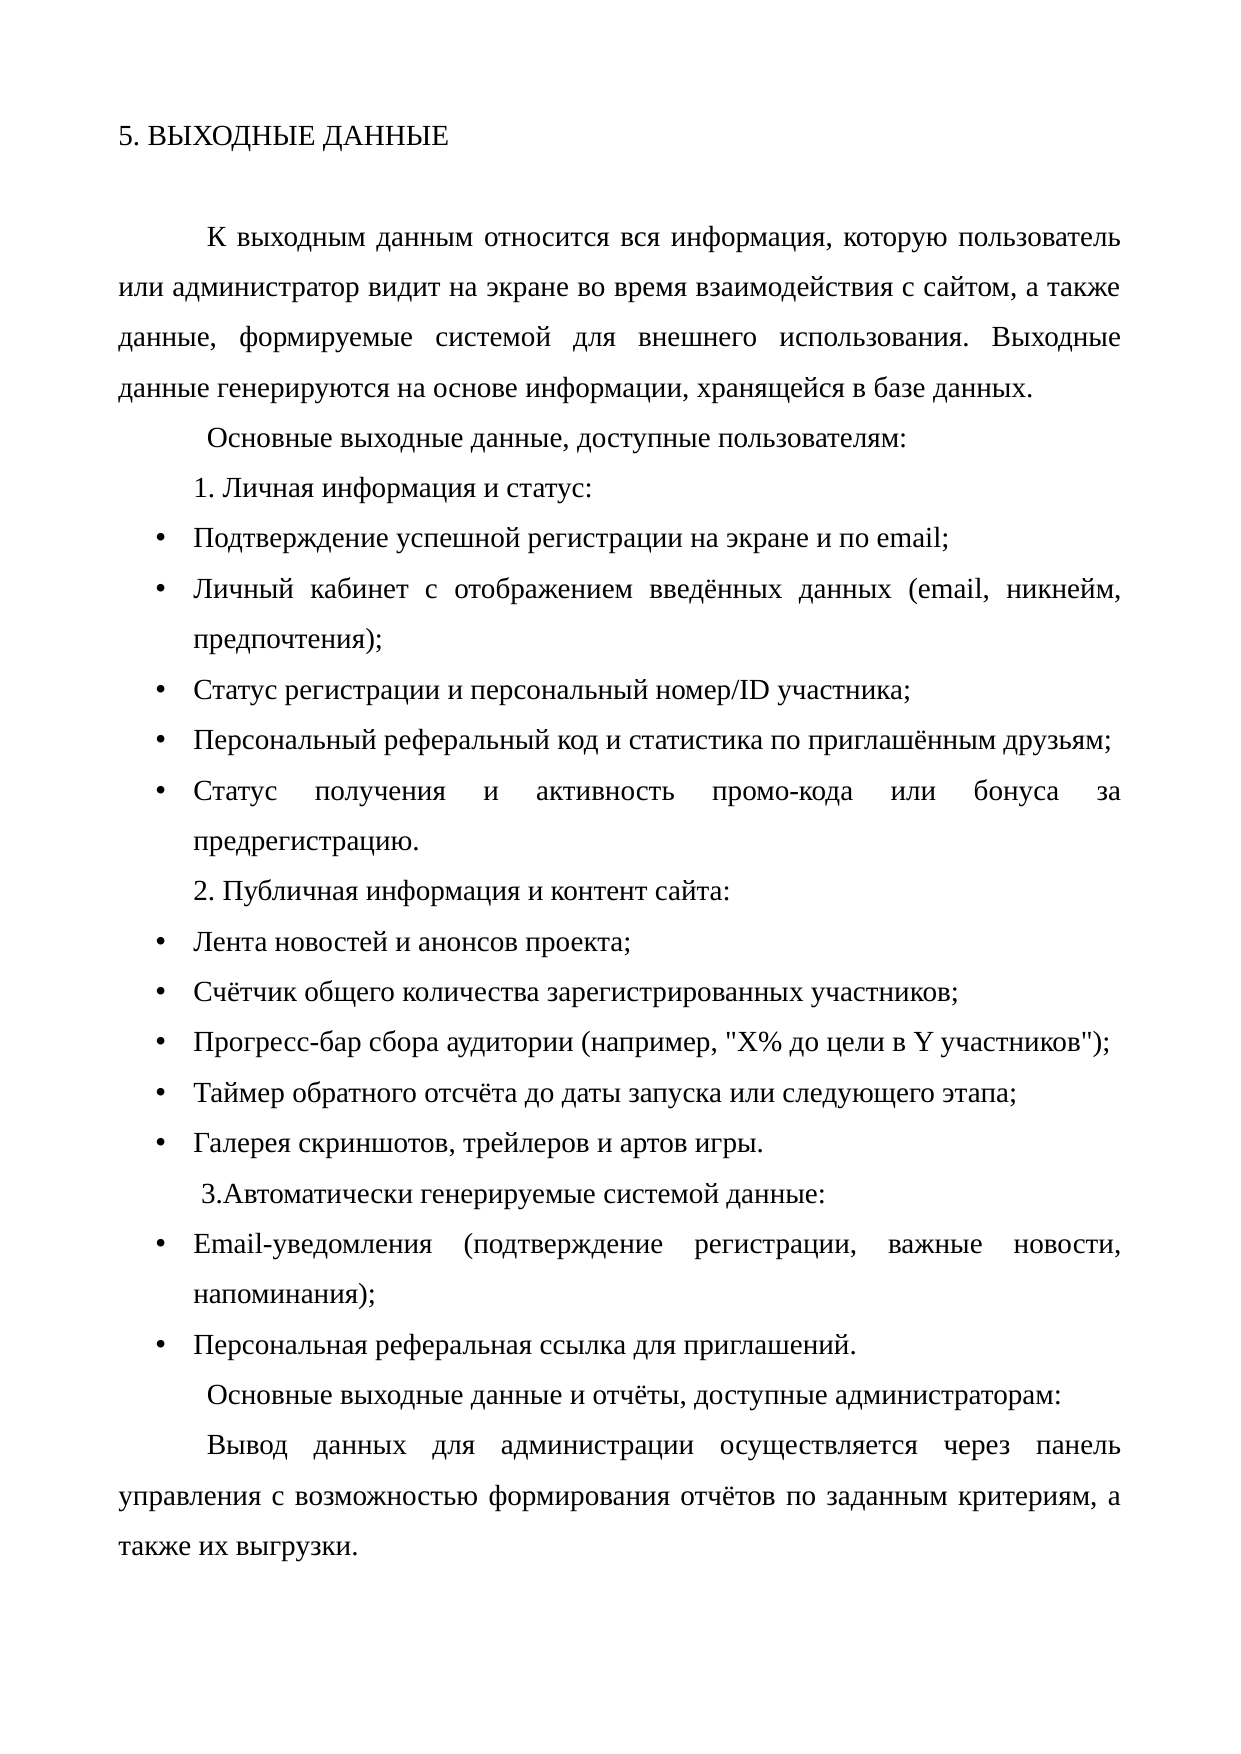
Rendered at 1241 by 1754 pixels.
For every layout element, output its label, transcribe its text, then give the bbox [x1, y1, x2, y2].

list Статус регистрации и персональный номер/ID участника; [156, 672, 1122, 705]
text К выходным данным относится вся информация, которую пользователь или администратор видит на экране во время взаимодействия с сайтом, а также данные, формируемые системой для внешнего использования. Выходные данные генерируются на основе информации, хранящейся в базе данных. [118, 219, 1122, 403]
list 2. Публичная информация и контент сайта: [156, 873, 1122, 907]
list Персональный реферальный код и статистика по приглашённым друзьям; [156, 722, 1122, 756]
list Email-уведомления (подтверждение регистрации, важные новости, напоминания); [156, 1226, 1122, 1310]
list Галерея скриншотов, трейлеров и артов игры. [156, 1125, 1122, 1159]
list Подтверждение успешной регистрации на экране и по email; [156, 521, 1122, 554]
list Личный кабинет с отображением введённых данных (email, никнейм, предпочтения); [156, 571, 1122, 655]
text 5. ВЫХОДНЫЕ ДАННЫЕ [118, 118, 1122, 152]
text 3.Автоматически генерируемые системой данные: [118, 1176, 1122, 1209]
text Основные выходные данные, доступные пользователям: [118, 420, 1122, 453]
text Основные выходные данные и отчёты, доступные администраторам: [118, 1377, 1122, 1411]
list Прогресс-бар сбора аудитории (например, "X% до цели в Y участников"); [156, 1024, 1122, 1058]
list Счётчик общего количества зарегистрированных участников; [156, 974, 1122, 1008]
list Статус получения и активность промо-кода или бонуса за предрегистрацию. [156, 773, 1122, 857]
list Лента новостей и анонсов проекта; [156, 924, 1122, 957]
text Вывод данных для администрации осуществляется через панель управления с возможностью формирования отчётов по заданным критериям, а также их выгрузки. [118, 1427, 1122, 1562]
list 1. Личная информация и статус: [156, 470, 1122, 504]
list Таймер обратного отсчёта до даты запуска или следующего этапа; [156, 1075, 1122, 1108]
list Персональная реферальная ссылка для приглашений. [156, 1327, 1122, 1360]
